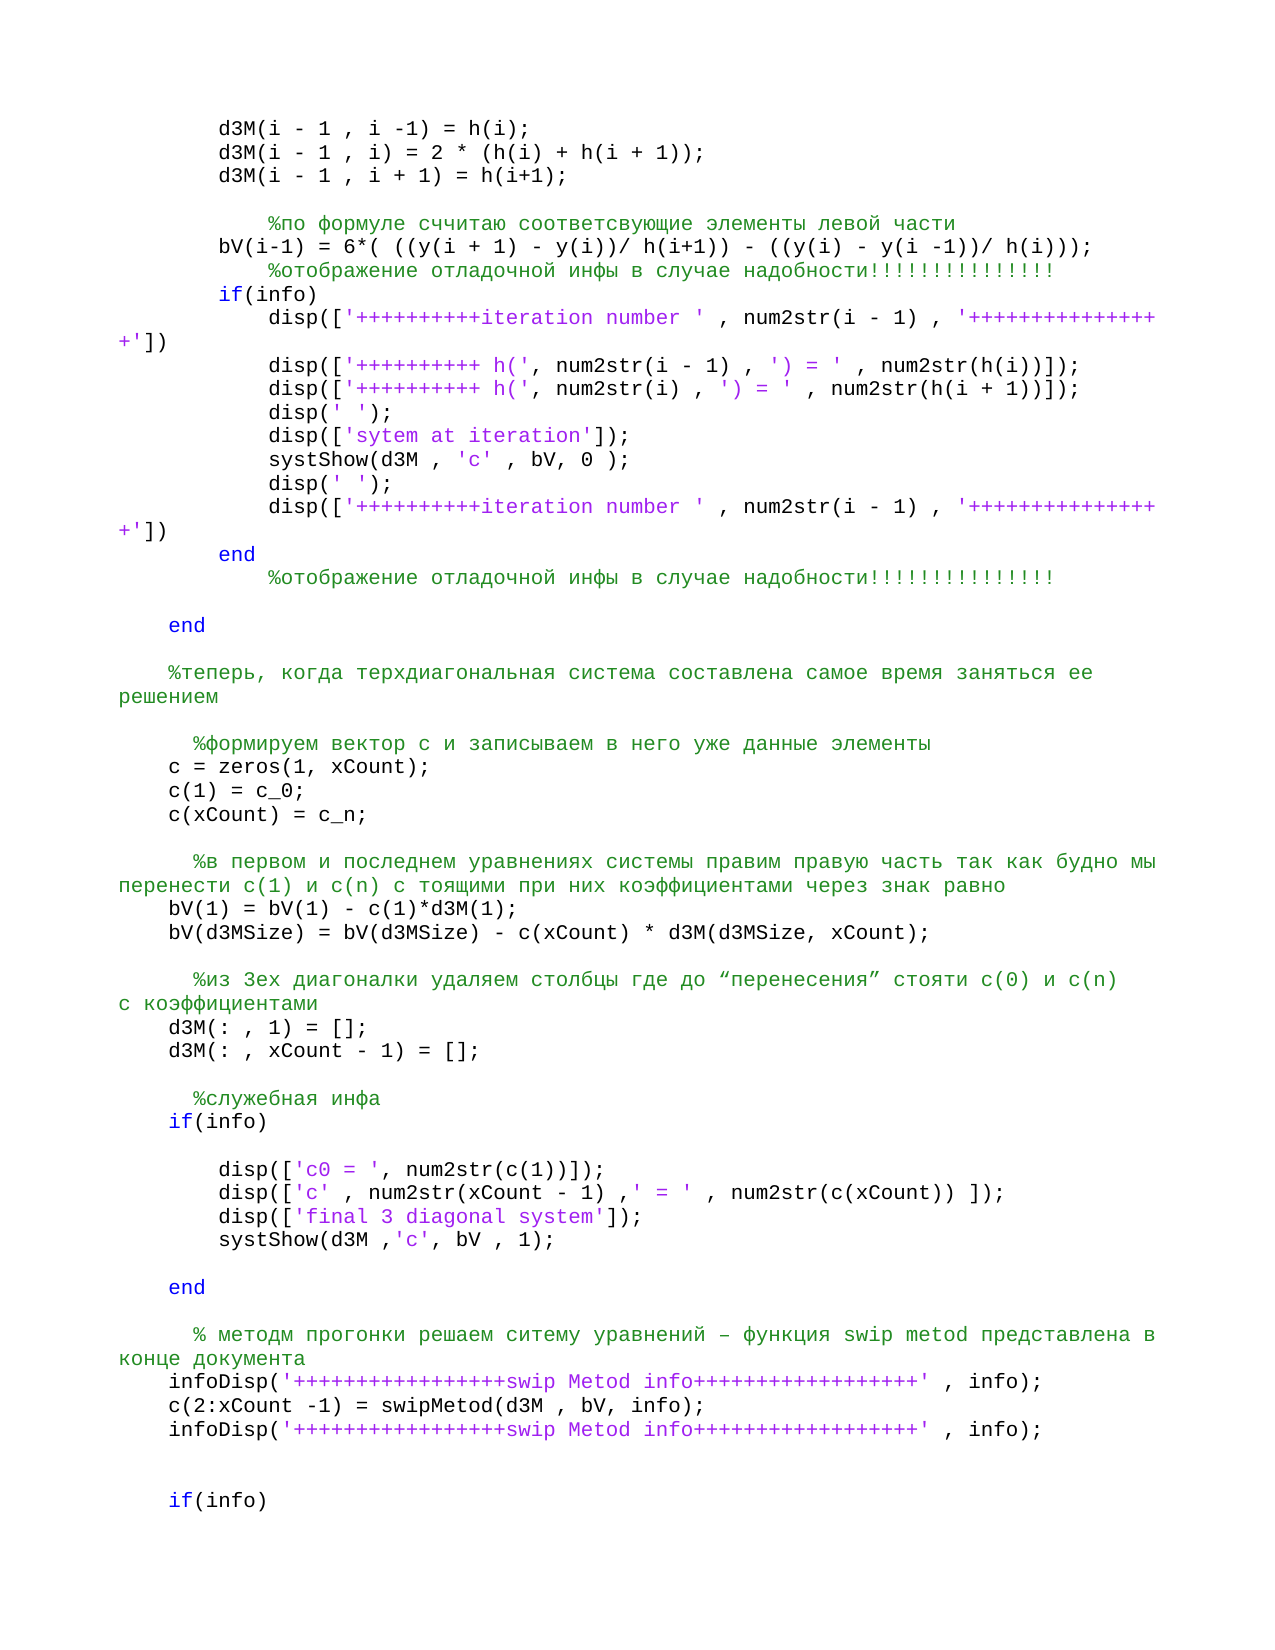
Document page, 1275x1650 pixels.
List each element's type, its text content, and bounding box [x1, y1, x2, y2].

text if(info) [118, 284, 1157, 307]
text systShow(d3M , 'c' , bV, 0 ); [118, 449, 1157, 473]
text %в первом и последнем уравнениях системы правим правую часть так как будно мы перенести с(1) и с(n) с тоящими при них коэффициентами через знак равно [118, 851, 1157, 898]
text c(1) = c_0; [118, 780, 1157, 804]
text disp(['++++++++++iteration number ' , num2str(i - 1) , '++++++++++++++++']) [118, 496, 1157, 544]
text %отображение отладочной инфы в случае надобности!!!!!!!!!!!!!!! [118, 260, 1157, 284]
text if(info) [118, 1111, 1157, 1135]
text disp(['++++++++++ h(', num2str(i) , ') = ' , num2str(h(i + 1))]); [118, 378, 1157, 402]
text bV(1) = bV(1) - c(1)*d3M(1); [118, 898, 1157, 922]
text %отображение отладочной инфы в случае надобности!!!!!!!!!!!!!!! [118, 567, 1157, 591]
text %формируем вектор с и записываем в него уже данные элементы [118, 733, 1157, 757]
text d3M(i - 1 , i) = 2 * (h(i) + h(i + 1)); [118, 142, 1157, 165]
text %служебная инфа [118, 1088, 1157, 1111]
text end [118, 615, 1157, 638]
text disp(['sytem at iteration']); [118, 426, 1157, 449]
text с коэффициентами [118, 993, 1157, 1017]
text c(xCount) = c_n; [118, 804, 1157, 827]
text end [118, 544, 1157, 567]
text if(info) [118, 1489, 1157, 1513]
text disp(['final 3 diagonal system']); [118, 1206, 1157, 1229]
text systShow(d3M ,'c', bV , 1); [118, 1229, 1157, 1253]
text infoDisp('+++++++++++++++++swip Metod info++++++++++++++++++' , info); [118, 1419, 1157, 1442]
text %по формуле сччитаю соответсвующие элементы левой части [118, 213, 1157, 236]
text %теперь, когда терхдиагональная система составлена самое время заняться ее решением [118, 662, 1157, 709]
text bV(d3MSize) = bV(d3MSize) - c(xCount) * d3M(d3MSize, xCount); [118, 922, 1157, 946]
text %из 3ех диагоналки удаляем столбцы где до “перенесения” стояти c(0) и c(n) [118, 969, 1157, 993]
text c = zeros(1, xCount); [118, 757, 1157, 780]
text infoDisp('+++++++++++++++++swip Metod info++++++++++++++++++' , info); [118, 1371, 1157, 1395]
text disp(['c0 = ', num2str(c(1))]); [118, 1158, 1157, 1182]
text disp(['++++++++++ h(', num2str(i - 1) , ') = ' , num2str(h(i))]); [118, 354, 1157, 378]
text end [118, 1277, 1157, 1300]
text d3M(: , 1) = []; [118, 1017, 1157, 1040]
text d3M(i - 1 , i -1) = h(i); [118, 118, 1157, 142]
text disp(['c' , num2str(xCount - 1) ,' = ' , num2str(c(xCount)) ]); [118, 1182, 1157, 1206]
text d3M(: , xCount - 1) = []; [118, 1040, 1157, 1064]
text % методм прогонки решаем ситему уравнений – функция swip metod представлена в конце документа [118, 1324, 1157, 1371]
text bV(i-1) = 6*( ((y(i + 1) - y(i))/ h(i+1)) - ((y(i) - y(i -1))/ h(i))); [118, 236, 1157, 260]
text disp(' '); [118, 473, 1157, 496]
text d3M(i - 1 , i + 1) = h(i+1); [118, 165, 1157, 189]
text disp(' '); [118, 402, 1157, 426]
text c(2:xCount -1) = swipMetod(d3M , bV, info); [118, 1395, 1157, 1419]
text disp(['++++++++++iteration number ' , num2str(i - 1) , '++++++++++++++++']) [118, 307, 1157, 354]
